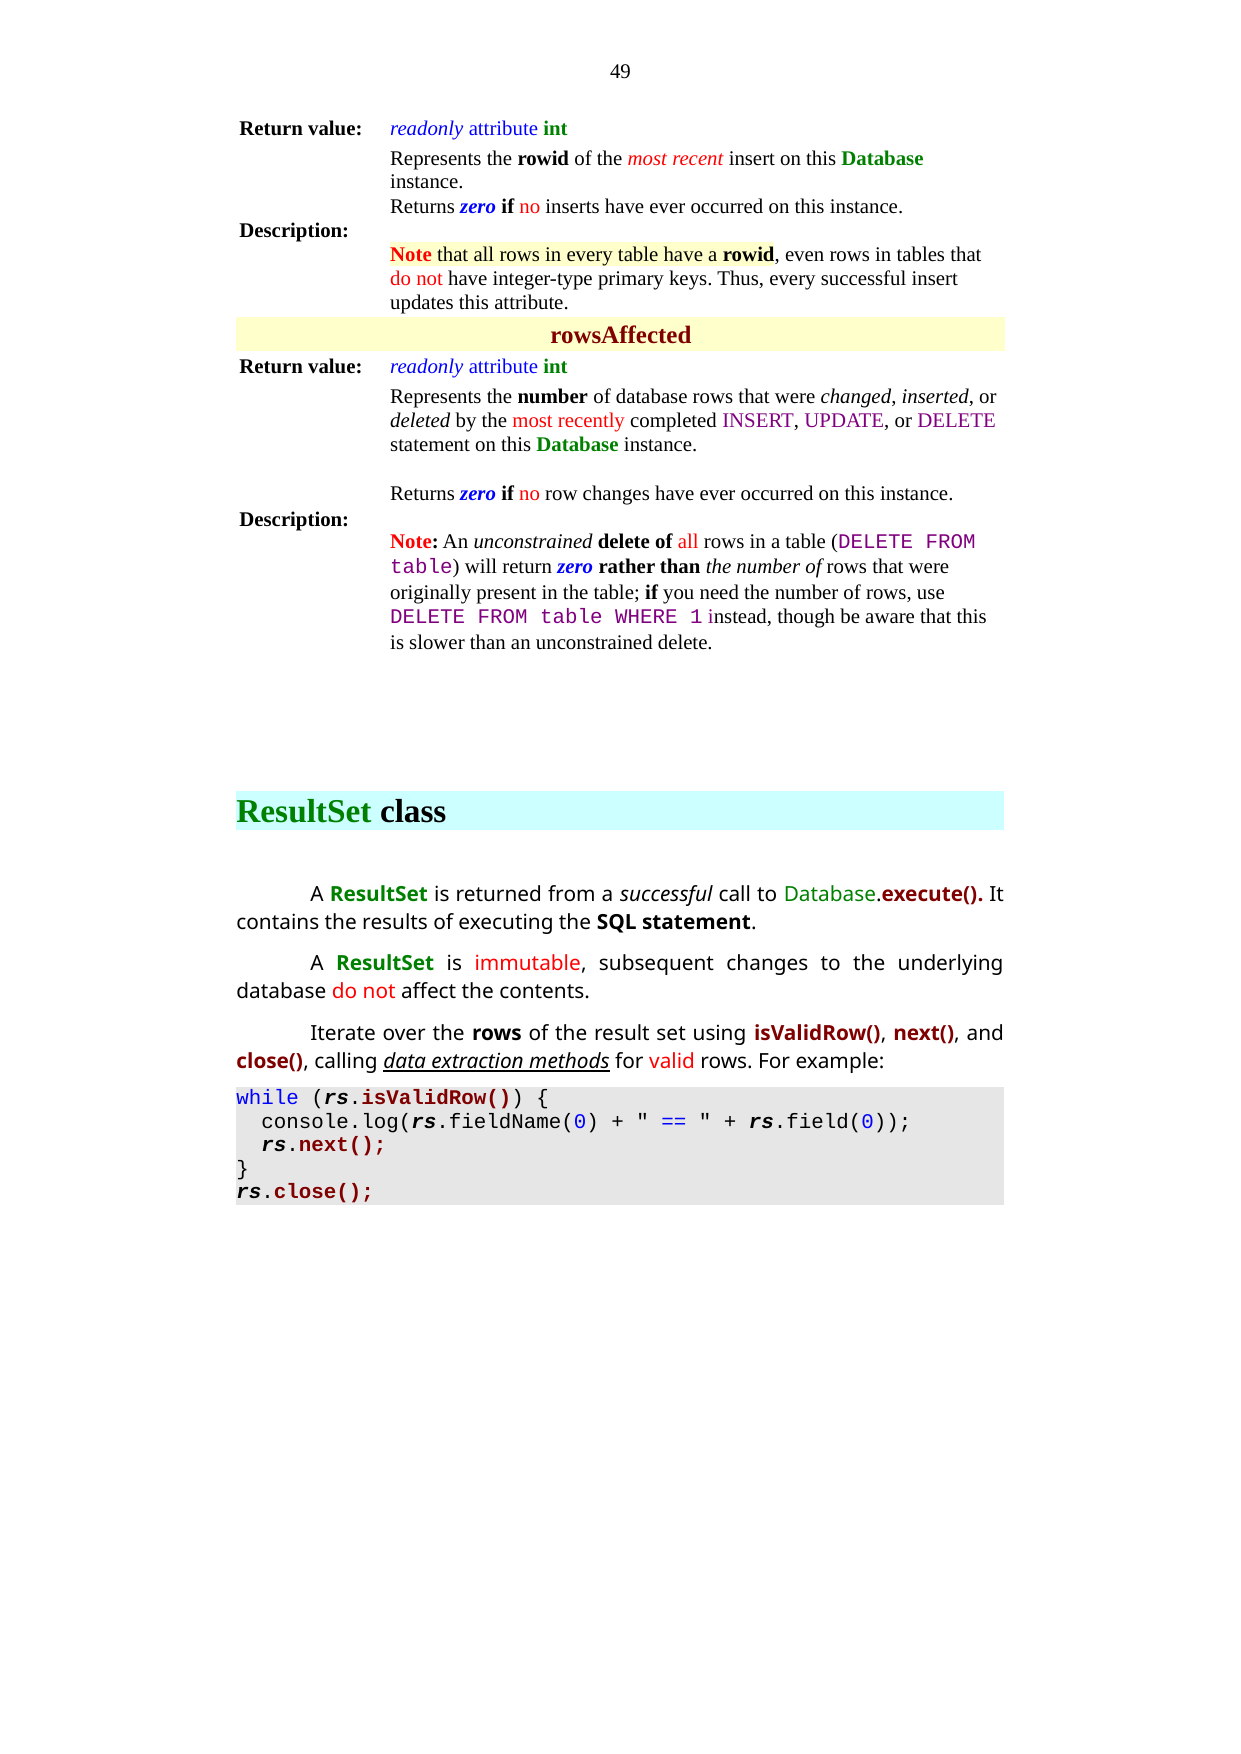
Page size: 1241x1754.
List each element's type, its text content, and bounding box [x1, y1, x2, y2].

text rs.next(); [236, 1134, 1004, 1158]
text Iterate over the rows of the result set using isValidRow(), next(), and close(), calling data extraction methods for valid rows. For example: [236, 1018, 1004, 1074]
table_cell Represents the number of database rows that were changed, inserted, or deleted by the most recently completed INSERT, UPDATE, or DELETE statement on this Database instance. Returns zero if no row changes have ever occurred on this instance. Note: An unconstrained delete of all rows in a table (DELETE FROM table) will return zero rather than the number of rows that were originally present in the table; if you need the number of rows, use DELETE FROM table WHERE 1 instead, though be aware that this is slower than an unconstrained delete. [387, 381, 1005, 657]
table_cell Return value: [236, 351, 387, 381]
table_cell readonly attribute int [387, 351, 1005, 381]
text A ResultSet is returned from a successful call to Database.execute(). It contains the results of executing the SQL statement. [236, 879, 1004, 936]
table_cell readonly attribute int [387, 113, 1002, 142]
table_cell Return value: [236, 113, 387, 142]
subtitle ResultSet class [236, 791, 1004, 830]
text while (rs.isValidRow()) { [236, 1087, 1004, 1111]
table_header rowsAffected [236, 317, 1005, 351]
table_cell Description: [236, 143, 387, 317]
table_cell Description: [236, 381, 387, 657]
text A ResultSet is immutable, subsequent changes to the underlying database do not affect the contents. [236, 948, 1004, 1005]
text rs.close(); [236, 1182, 1004, 1205]
table_cell Represents the rowid of the most recent insert on this Database instance. Returns zero if no inserts have ever occurred on this instance. Note that all rows in every table have a rowid, even rows in tables that do not have integer-type primary keys. Thus, every successful insert updates this attribute. [387, 143, 1002, 317]
text console.log(rs.fieldName(0) + " == " + rs.field(0)); [236, 1111, 1004, 1134]
text } [236, 1158, 1004, 1182]
